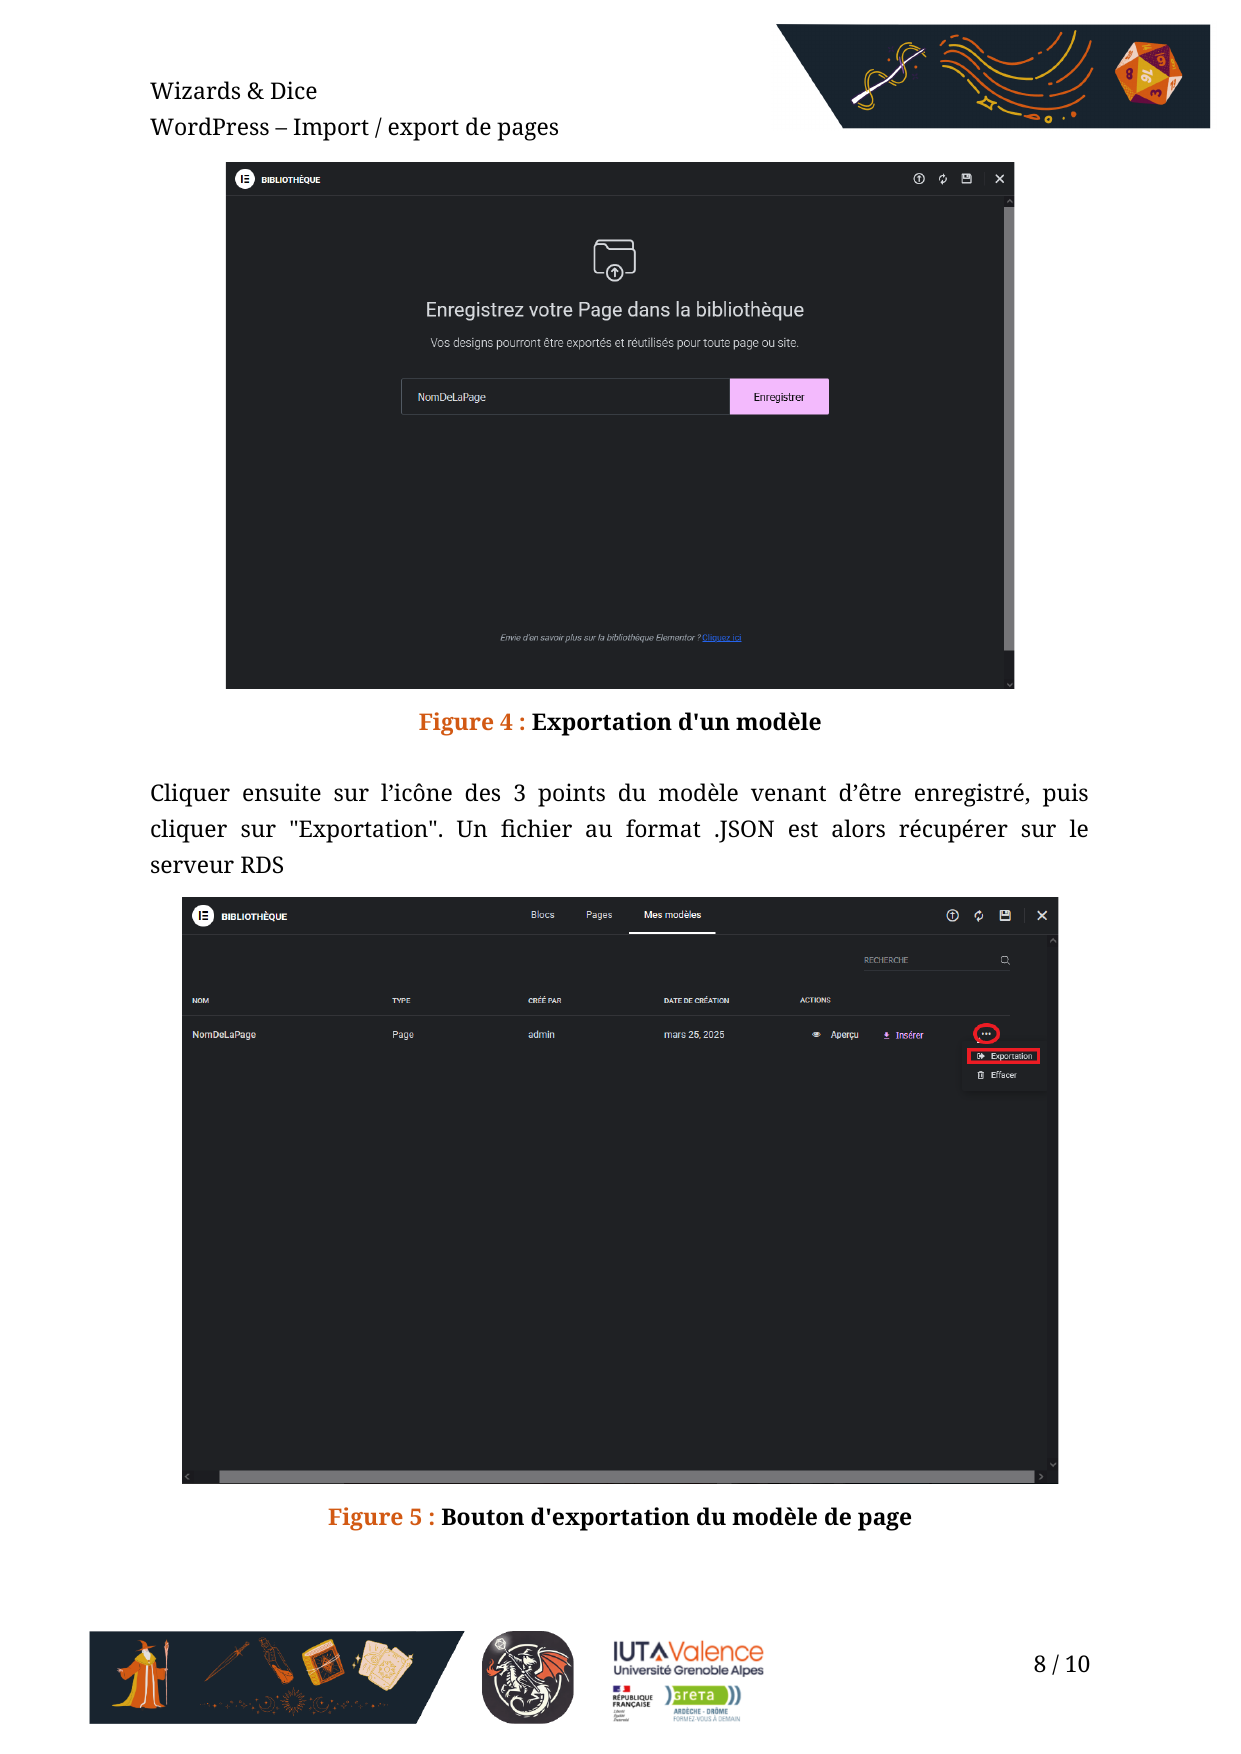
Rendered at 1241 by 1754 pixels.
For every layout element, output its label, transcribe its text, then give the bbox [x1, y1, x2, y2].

picture [81, 1620, 788, 1733]
picture [771, 21, 1218, 131]
text Cliquer ensuite sur l’icône des 3 points du modèle venant d’être enregistré, puis cliquer sur "Exportation". Un fichier au format .JSON est alors récupérer sur le serveur RDS [150, 777, 1090, 880]
text Figure 4 : Exportation d'un modèle [226, 689, 1014, 737]
picture [225, 162, 1015, 689]
picture [182, 897, 1059, 1484]
text Figure 5 : Bouton d'exportation du modèle de page [182, 1484, 1058, 1532]
